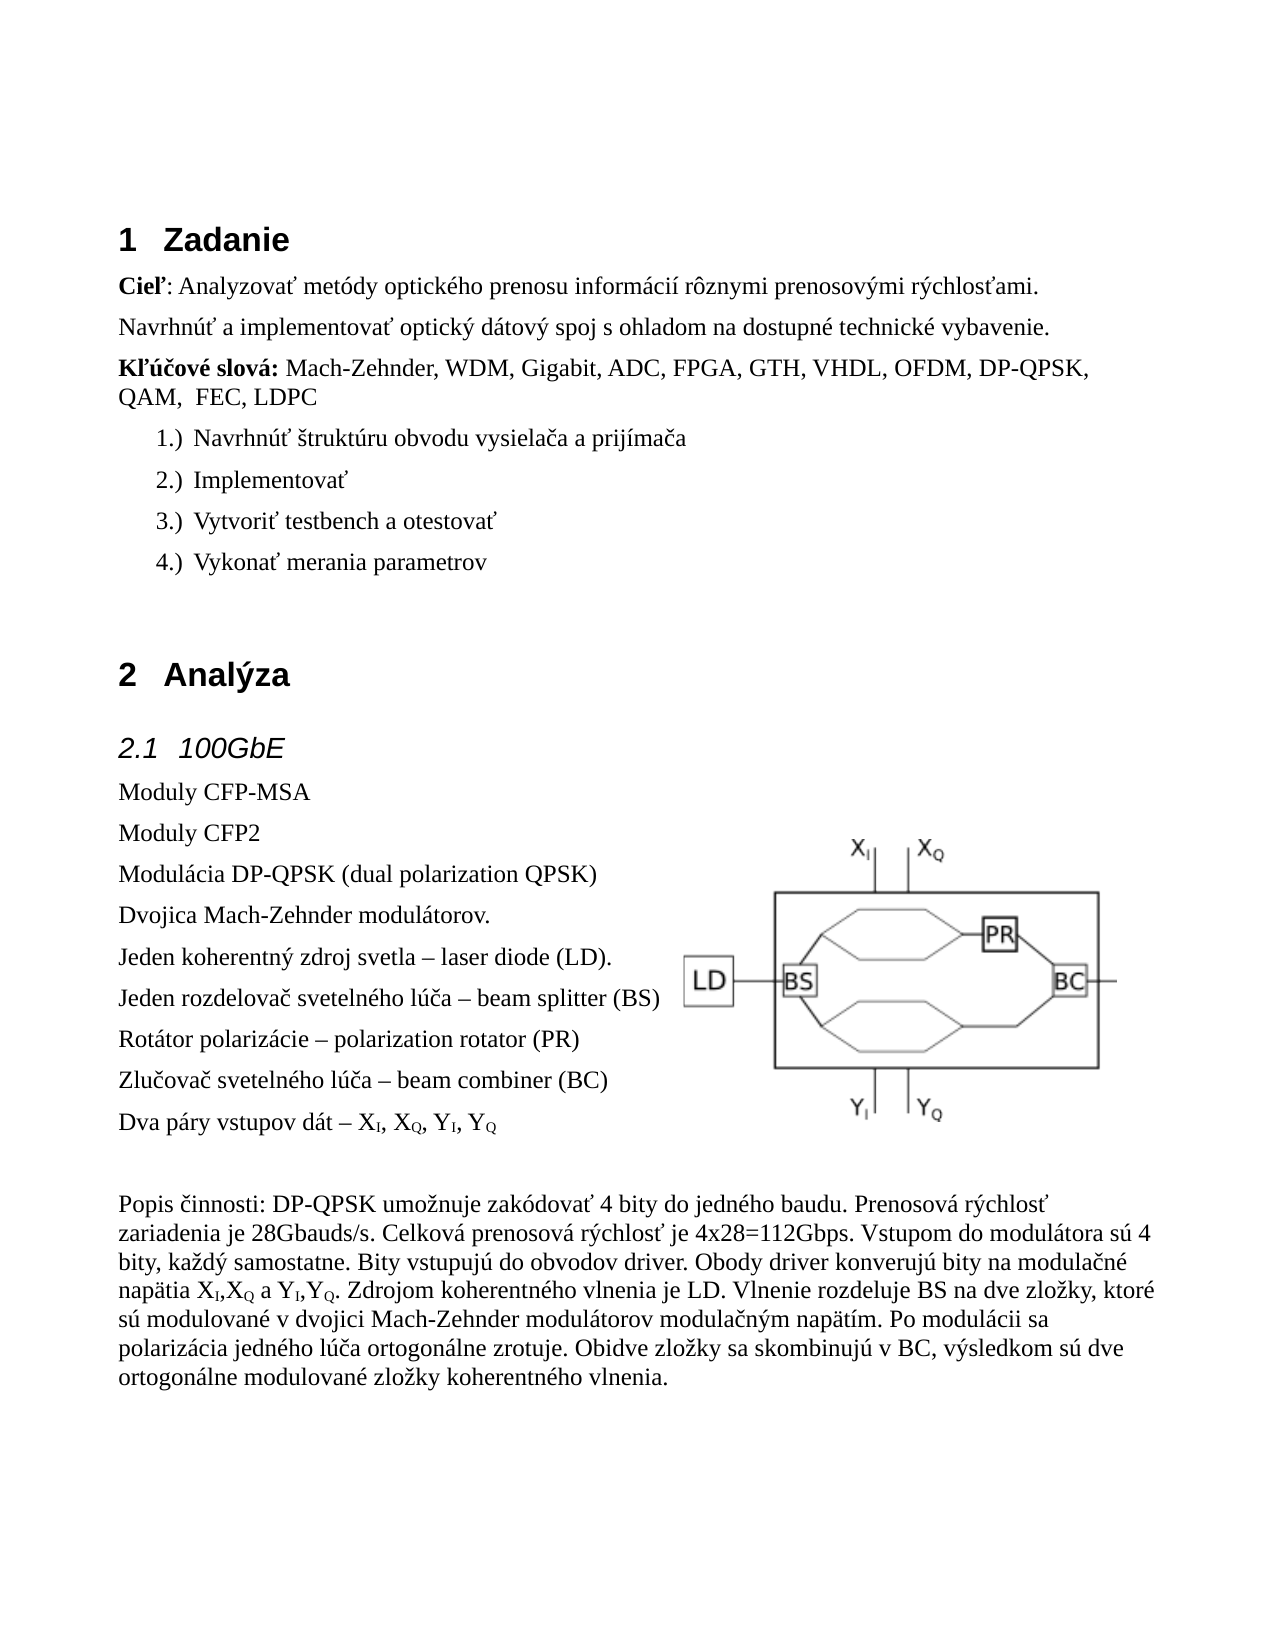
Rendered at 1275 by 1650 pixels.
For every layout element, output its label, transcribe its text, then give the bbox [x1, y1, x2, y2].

text Moduly CFP-MSA [118, 777, 1157, 806]
text Moduly CFP2 [118, 818, 1157, 847]
list Implementovať [156, 465, 1157, 493]
subtitle Analýza [118, 655, 1157, 693]
text [1117, 859, 1157, 888]
text [1117, 1066, 1157, 1094]
text Navrhnúť a implementovať optický dátový spoj s ohladom na dostupné technické vybavenie. [118, 312, 1157, 341]
text Jeden rozdelovač svetelného lúča – beam splitter (BS) [118, 983, 683, 1012]
text Modulácia DP-QPSK (dual polarization QPSK) [118, 859, 683, 888]
picture [683, 839, 1117, 1122]
text [1117, 901, 1157, 929]
text Zlučovač svetelného lúča – beam combiner (BC) [118, 1066, 683, 1094]
text [1117, 1024, 1157, 1053]
subtitle Zadanie [118, 220, 1157, 258]
text Cieľ: Analyzovať metódy optického prenosu informácií rôznymi prenosovými rýchlosťami. [118, 271, 1157, 300]
text Popis činnosti: DP-QPSK umožnuje zakódovať 4 bity do jedného baudu. Prenosová rýchlosť zariadenia je 28Gbauds/s. Celková prenosová rýchlosť je 4x28=112Gbps. Vstupom do modulátora sú 4 bity, každý samostatne. Bity vstupujú do obvodov driver. Obody driver konverujú bity na modulačné napätia XI,XQ a YI,YQ. Zdrojom koherentného vlnenia je LD. Vlnenie rozdeluje BS na dve zložky, ktoré sú modulované v dvojici Mach-Zehnder modulátorov modulačným napätím. Po modulácii sa polarizácia jedného lúča ortogonálne zrotuje. Obidve zložky sa skombinujú v BC, výsledkom sú dve ortogonálne modulované zložky koherentného vlnenia. [118, 1189, 1157, 1391]
text Dva páry vstupov dát – XI, XQ, YI, YQ [118, 1107, 1157, 1136]
text Jeden koherentný zdroj svetla – laser diode (LD). [118, 942, 683, 971]
text [1117, 983, 1157, 1012]
text Rotátor polarizácie – polarization rotator (PR) [118, 1024, 683, 1053]
list Vytvoriť testbench a otestovať [156, 506, 1157, 535]
text Kľúčové slová: Mach-Zehnder, WDM, Gigabit, ADC, FPGA, GTH, VHDL, OFDM, DP-QPSK, QAM, FEC, LDPC [118, 353, 1157, 411]
text [1117, 942, 1157, 971]
subtitle 100GbE [118, 731, 1157, 764]
list Vykonať merania parametrov [156, 547, 1157, 576]
text Dvojica Mach-Zehnder modulátorov. [118, 901, 683, 929]
list Navrhnúť štruktúru obvodu vysielača a prijímača [156, 423, 1157, 452]
